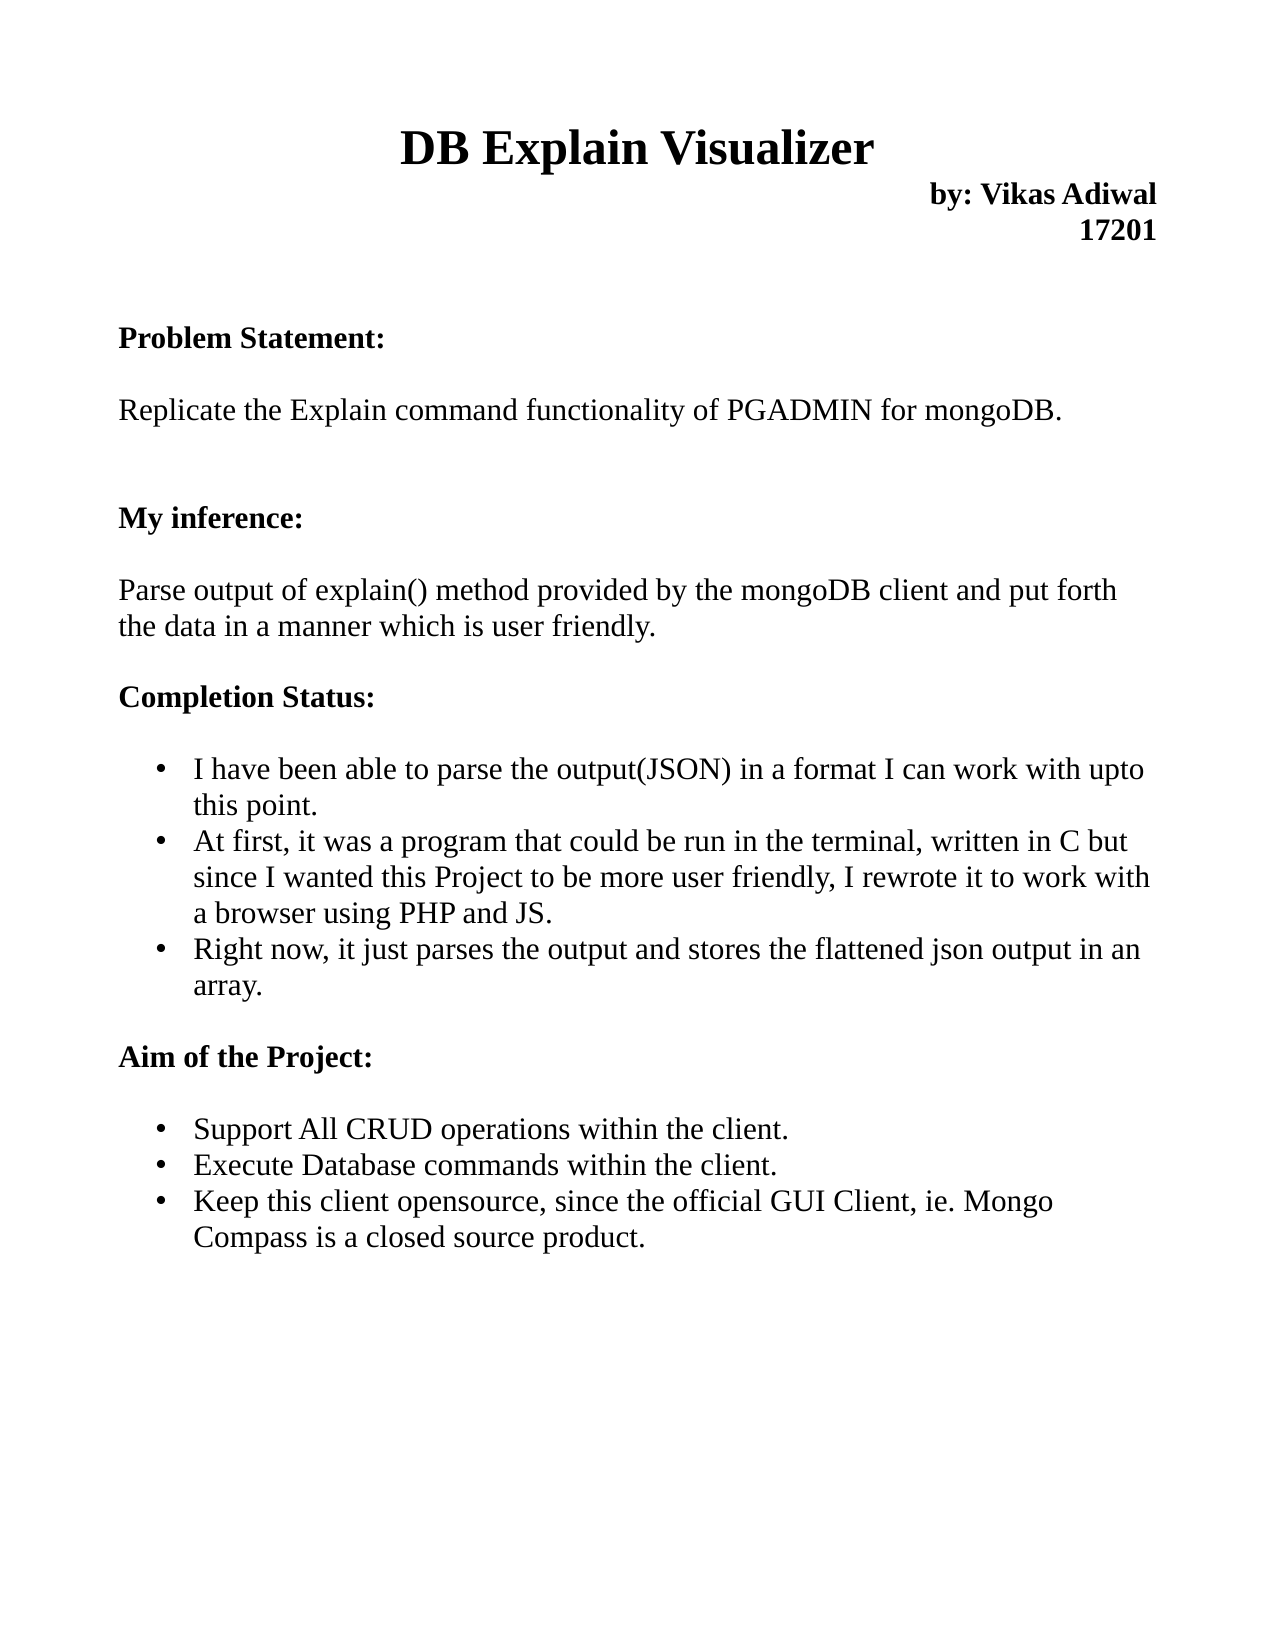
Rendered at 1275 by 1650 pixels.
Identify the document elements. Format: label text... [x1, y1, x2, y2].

list Support All CRUD operations within the client. [156, 1110, 1157, 1146]
list Execute Database commands within the client. [156, 1146, 1157, 1182]
text by: Vikas Adiwal [118, 176, 1157, 212]
list I have been able to parse the output(JSON) in a format I can work with upto this point. [156, 751, 1157, 822]
text Aim of the Project: [118, 1038, 1157, 1074]
text Problem Statement: [118, 319, 1157, 355]
text 17201 [118, 212, 1157, 247]
text Completion Status: [118, 679, 1157, 715]
list Right now, it just parses the output and stores the flattened json output in an array. [156, 930, 1157, 1002]
text DB Explain Visualizer [118, 118, 1157, 176]
list Keep this client opensource, since the official GUI Client, ie. Mongo Compass is a closed source product. [156, 1182, 1157, 1254]
text My inference: [118, 499, 1157, 535]
text Replicate the Explain command functionality of PGADMIN for mongoDB. [118, 391, 1157, 427]
text Parse output of explain() method provided by the mongoDB client and put forth the data in a manner which is user friendly. [118, 571, 1157, 643]
list At first, it was a program that could be run in the terminal, written in C but since I wanted this Project to be more user friendly, I rewrote it to work with a browser using PHP and JS. [156, 822, 1157, 930]
